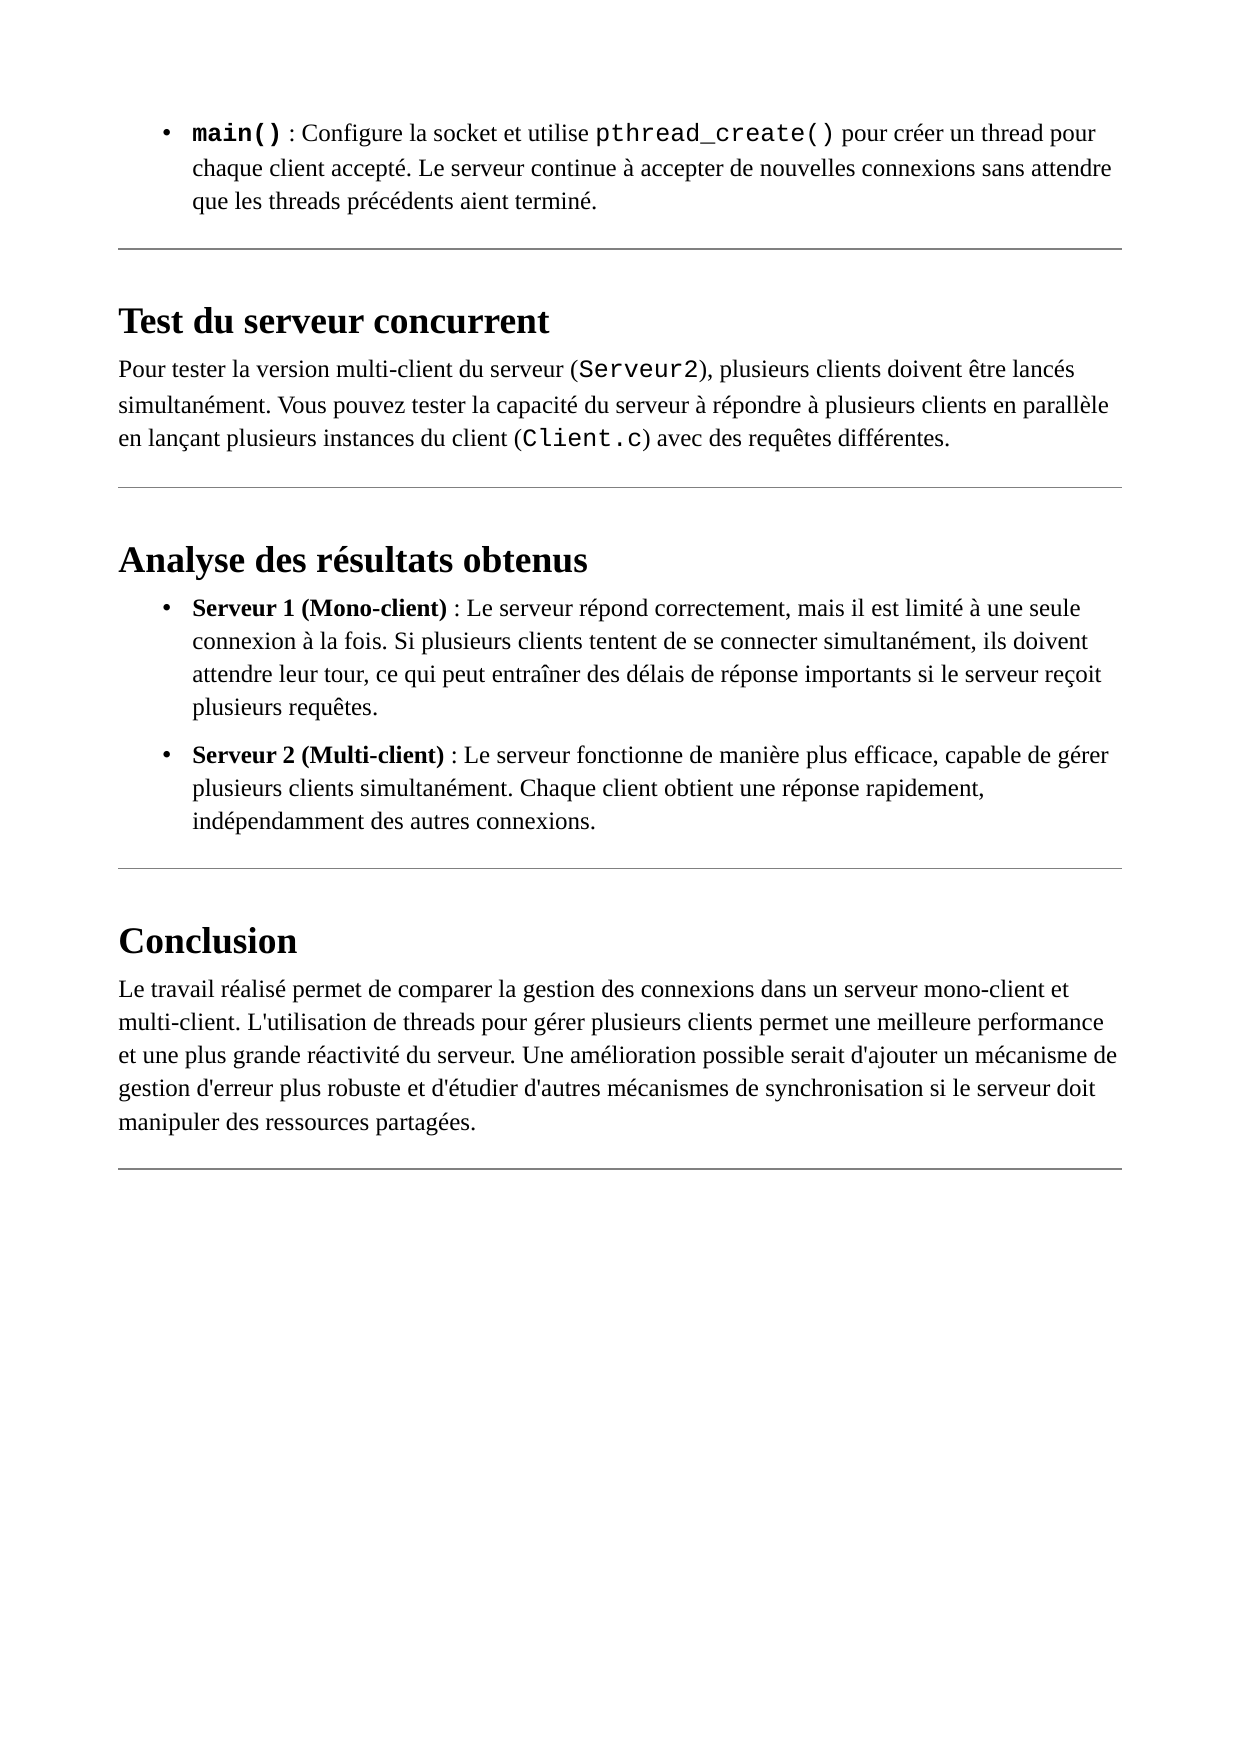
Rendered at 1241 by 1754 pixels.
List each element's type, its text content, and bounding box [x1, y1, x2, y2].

subtitle Test du serveur concurrent [118, 299, 1122, 342]
text Le travail réalisé permet de comparer la gestion des connexions dans un serveur mono-client et multi-client. L'utilisation de threads pour gérer plusieurs clients permet une meilleure performance et une plus grande réactivité du serveur. Une amélioration possible serait d'ajouter un mécanisme de gestion d'erreur plus robuste et d'étudier d'autres mécanismes de synchronisation si le serveur doit manipuler des ressources partagées. [118, 974, 1122, 1135]
subtitle Conclusion [118, 919, 1122, 962]
text Pour tester la version multi-client du serveur (Serveur2), plusieurs clients doivent être lancés simultanément. Vous pouvez tester la capacité du serveur à répondre à plusieurs clients en parallèle en lançant plusieurs instances du client (Client.c) avec des requêtes différentes. [118, 354, 1122, 453]
list Serveur 2 (Multi-client) : Le serveur fonctionne de manière plus efficace, capable de gérer plusieurs clients simultanément. Chaque client obtient une réponse rapidement, indépendamment des autres connexions. [162, 740, 1122, 835]
subtitle Analyse des résultats obtenus [118, 538, 1122, 581]
list main() : Configure la socket et utilise pthread_create() pour créer un thread pour chaque client accepté. Le serveur continue à accepter de nouvelles connexions sans attendre que les threads précédents aient terminé. [162, 118, 1122, 215]
list Serveur 1 (Mono-client) : Le serveur répond correctement, mais il est limité à une seule connexion à la fois. Si plusieurs clients tentent de se connecter simultanément, ils doivent attendre leur tour, ce qui peut entraîner des délais de réponse importants si le serveur reçoit plusieurs requêtes. [162, 593, 1122, 721]
